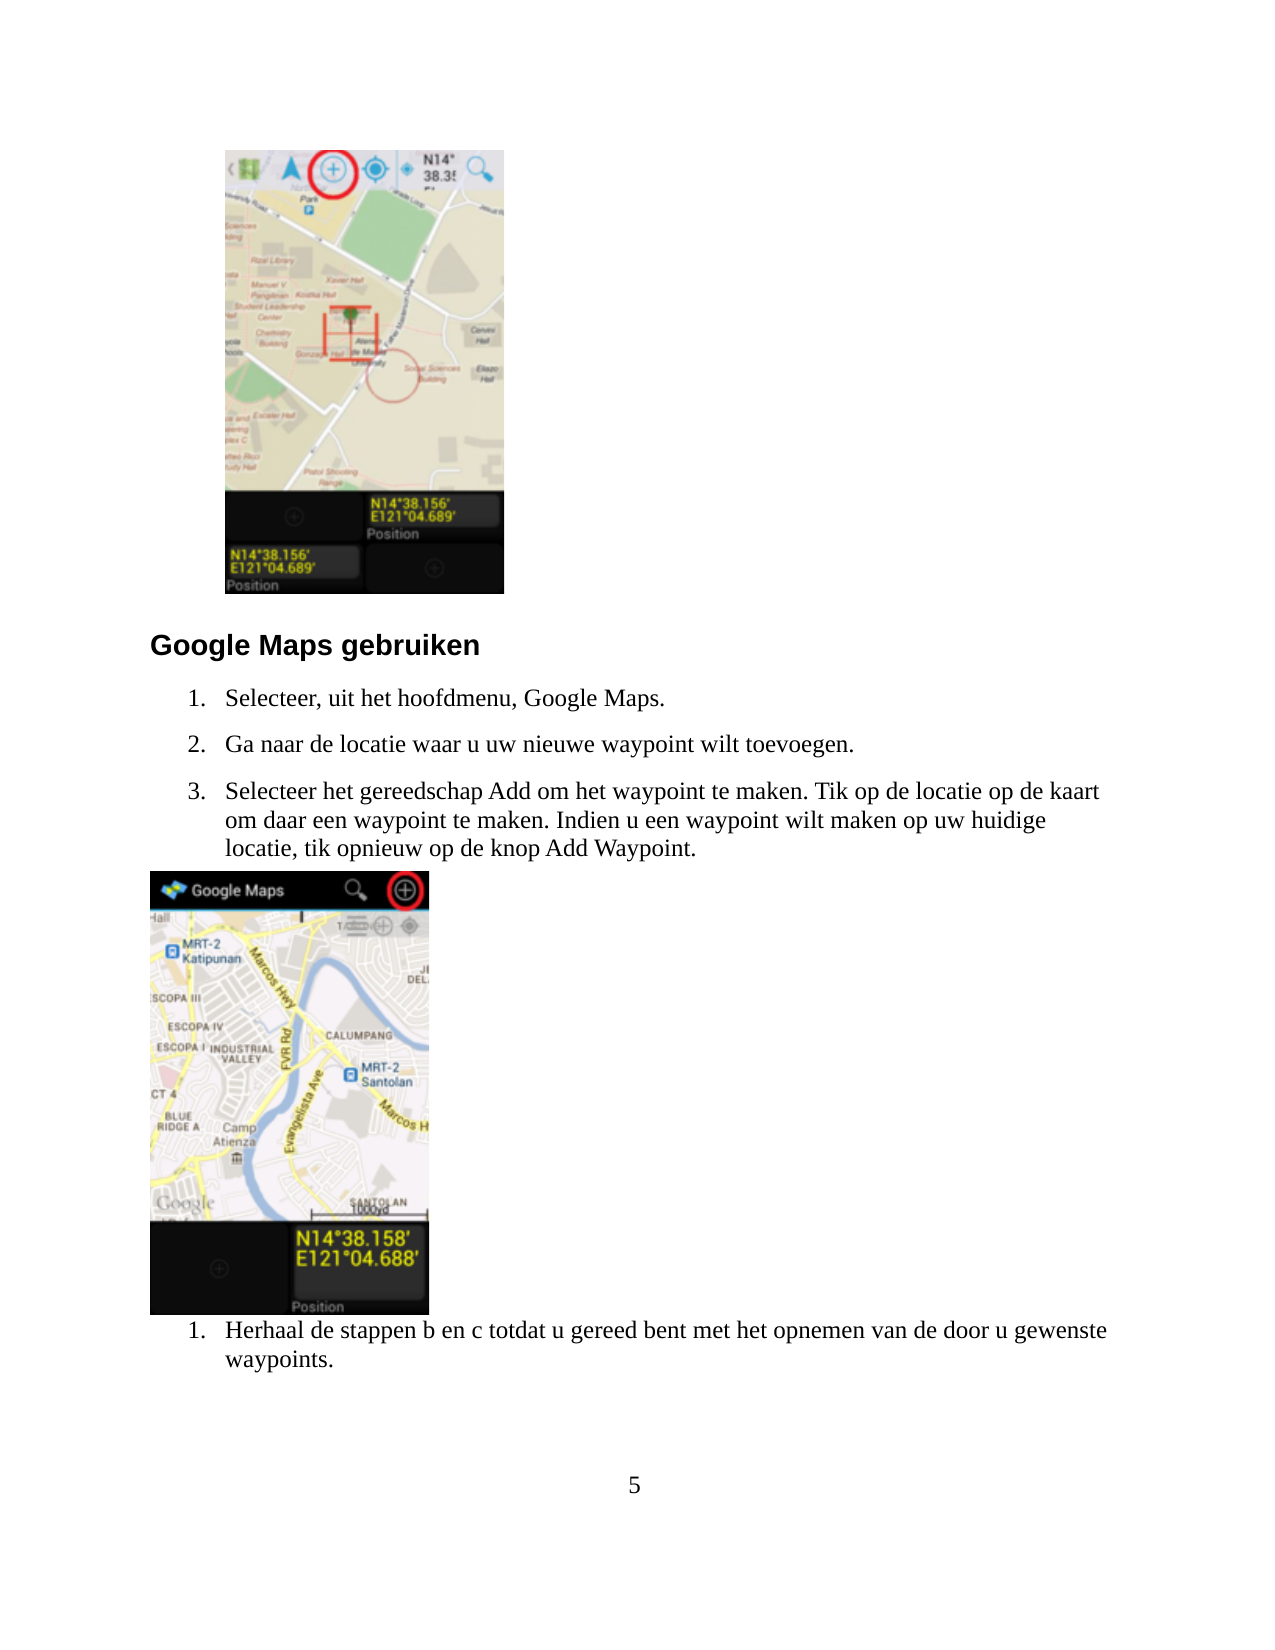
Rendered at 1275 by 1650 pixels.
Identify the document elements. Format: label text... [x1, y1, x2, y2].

list Selecteer het gereedschap Add om het waypoint te maken. Tik op de locatie op de kaart om daar een waypoint te maken. Indien u een waypoint wilt maken op uw huidige locatie, tik opnieuw op de knop Add Waypoint. [187, 776, 1125, 862]
picture [150, 871, 430, 1315]
subtitle Google Maps gebruiken [150, 628, 1125, 661]
list Selecteer, uit het hoofdmenu, Google Maps. [187, 683, 1125, 711]
list Ga naar de locatie waar u uw nieuwe waypoint wilt toevoegen. [187, 729, 1125, 758]
picture [225, 150, 505, 594]
list Herhaal de stappen b en c totdat u gereed bent met het opnemen van de door u gewenste waypoints. [187, 1315, 1125, 1372]
